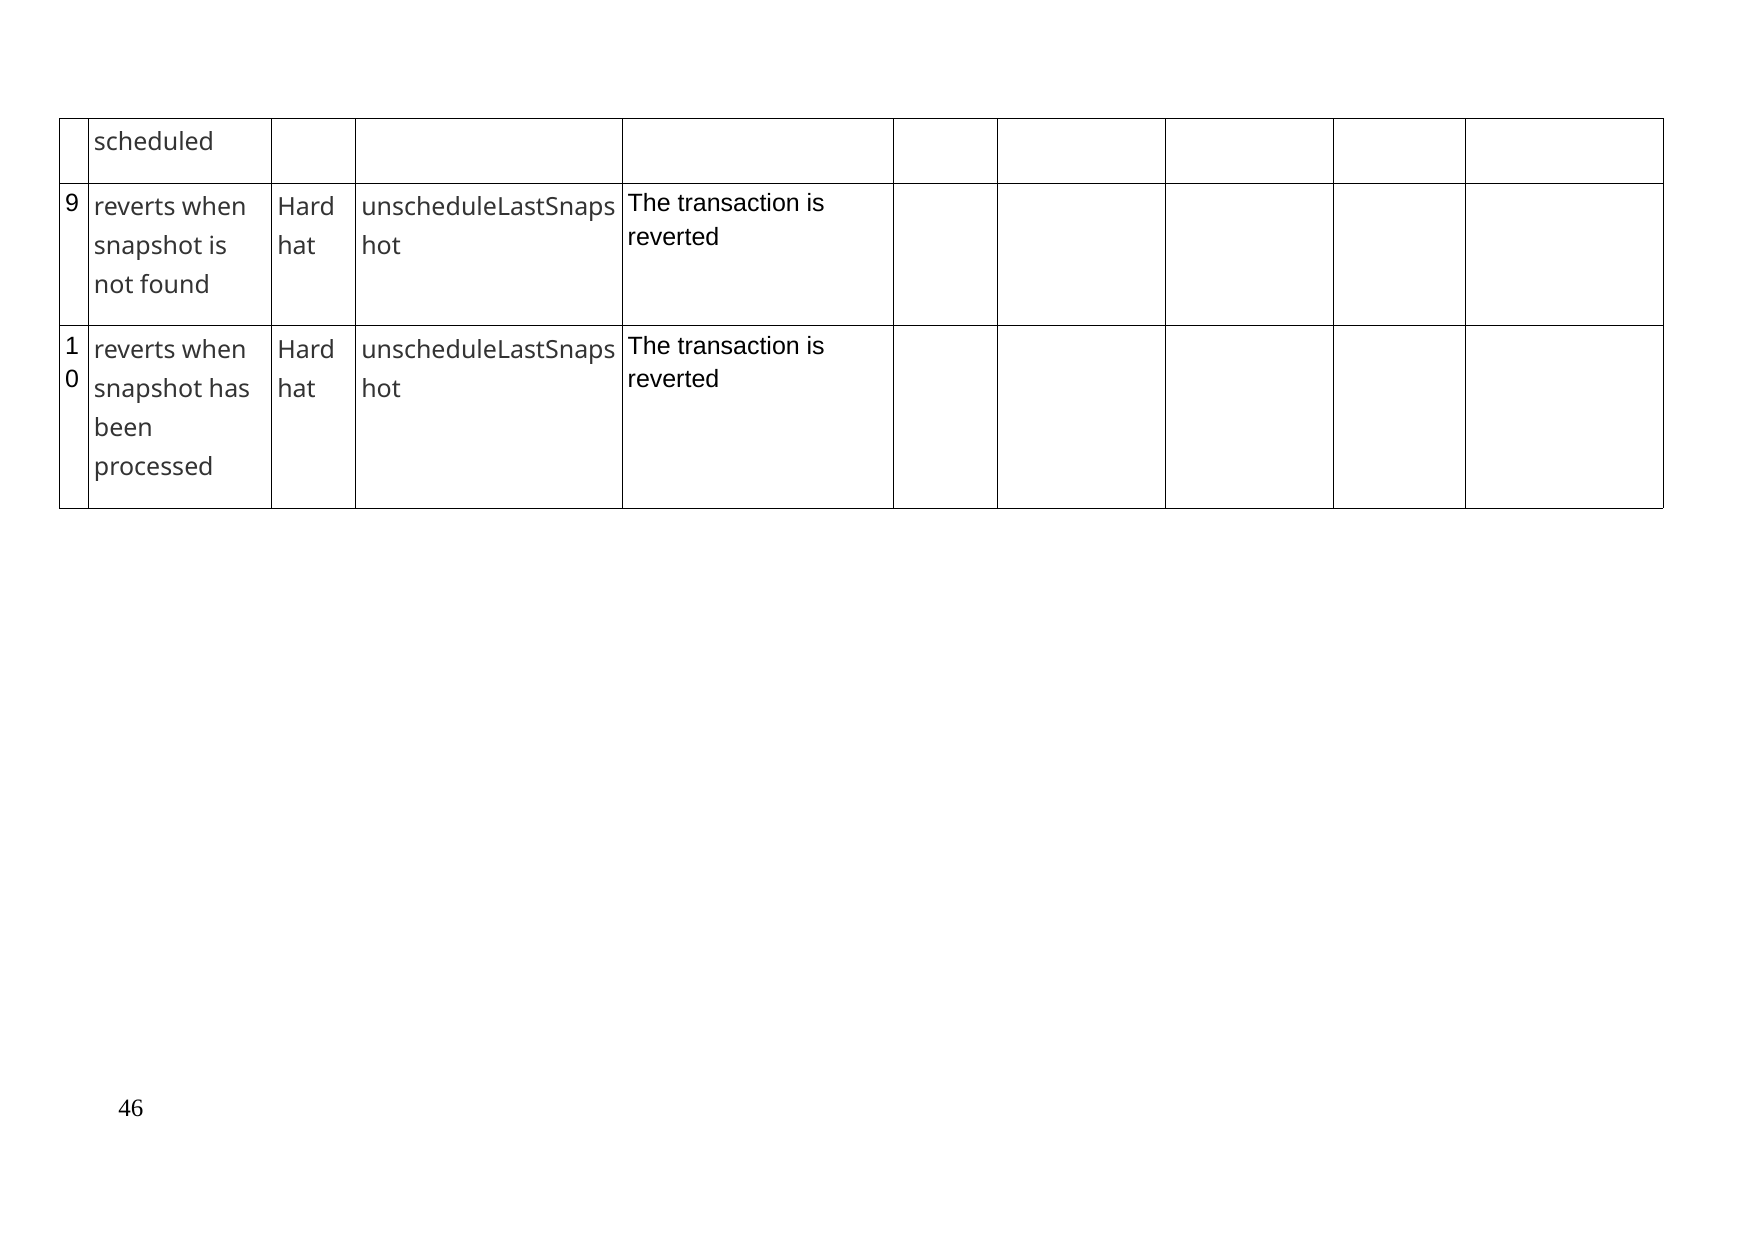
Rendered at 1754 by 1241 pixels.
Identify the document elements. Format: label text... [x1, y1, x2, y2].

table_cell [60, 119, 88, 183]
table_cell [356, 119, 622, 183]
table_cell [1466, 119, 1663, 183]
table_cell The transaction is reverted [623, 184, 893, 325]
table_cell [998, 326, 1165, 507]
table_cell [623, 119, 893, 183]
table_cell Hardhat [272, 326, 355, 507]
table_cell Hardhat [272, 184, 355, 325]
table_cell scheduled [89, 119, 271, 183]
table_cell The transaction is reverted [623, 326, 893, 507]
table_cell [894, 184, 997, 325]
table_cell [1334, 184, 1465, 325]
table_cell [272, 119, 355, 183]
table_cell [998, 119, 1165, 183]
table_cell - [894, 119, 997, 183]
table_cell [1166, 119, 1333, 183]
table_cell 10 [60, 326, 88, 507]
table_cell [894, 326, 997, 507]
table_cell unscheduleLastSnapshot [356, 326, 622, 507]
table_cell [1334, 119, 1465, 183]
table_cell [1466, 326, 1663, 507]
table_cell [1166, 326, 1333, 507]
table_cell [1466, 184, 1663, 325]
table_cell [1166, 184, 1333, 325]
table_cell reverts when snapshot has been processed [89, 326, 271, 507]
table_cell 9 [60, 184, 88, 325]
table_cell [1334, 326, 1465, 507]
table_cell unscheduleLastSnapshot [356, 184, 622, 325]
table_cell [998, 184, 1165, 325]
table_cell reverts when snapshot is not found [89, 184, 271, 325]
